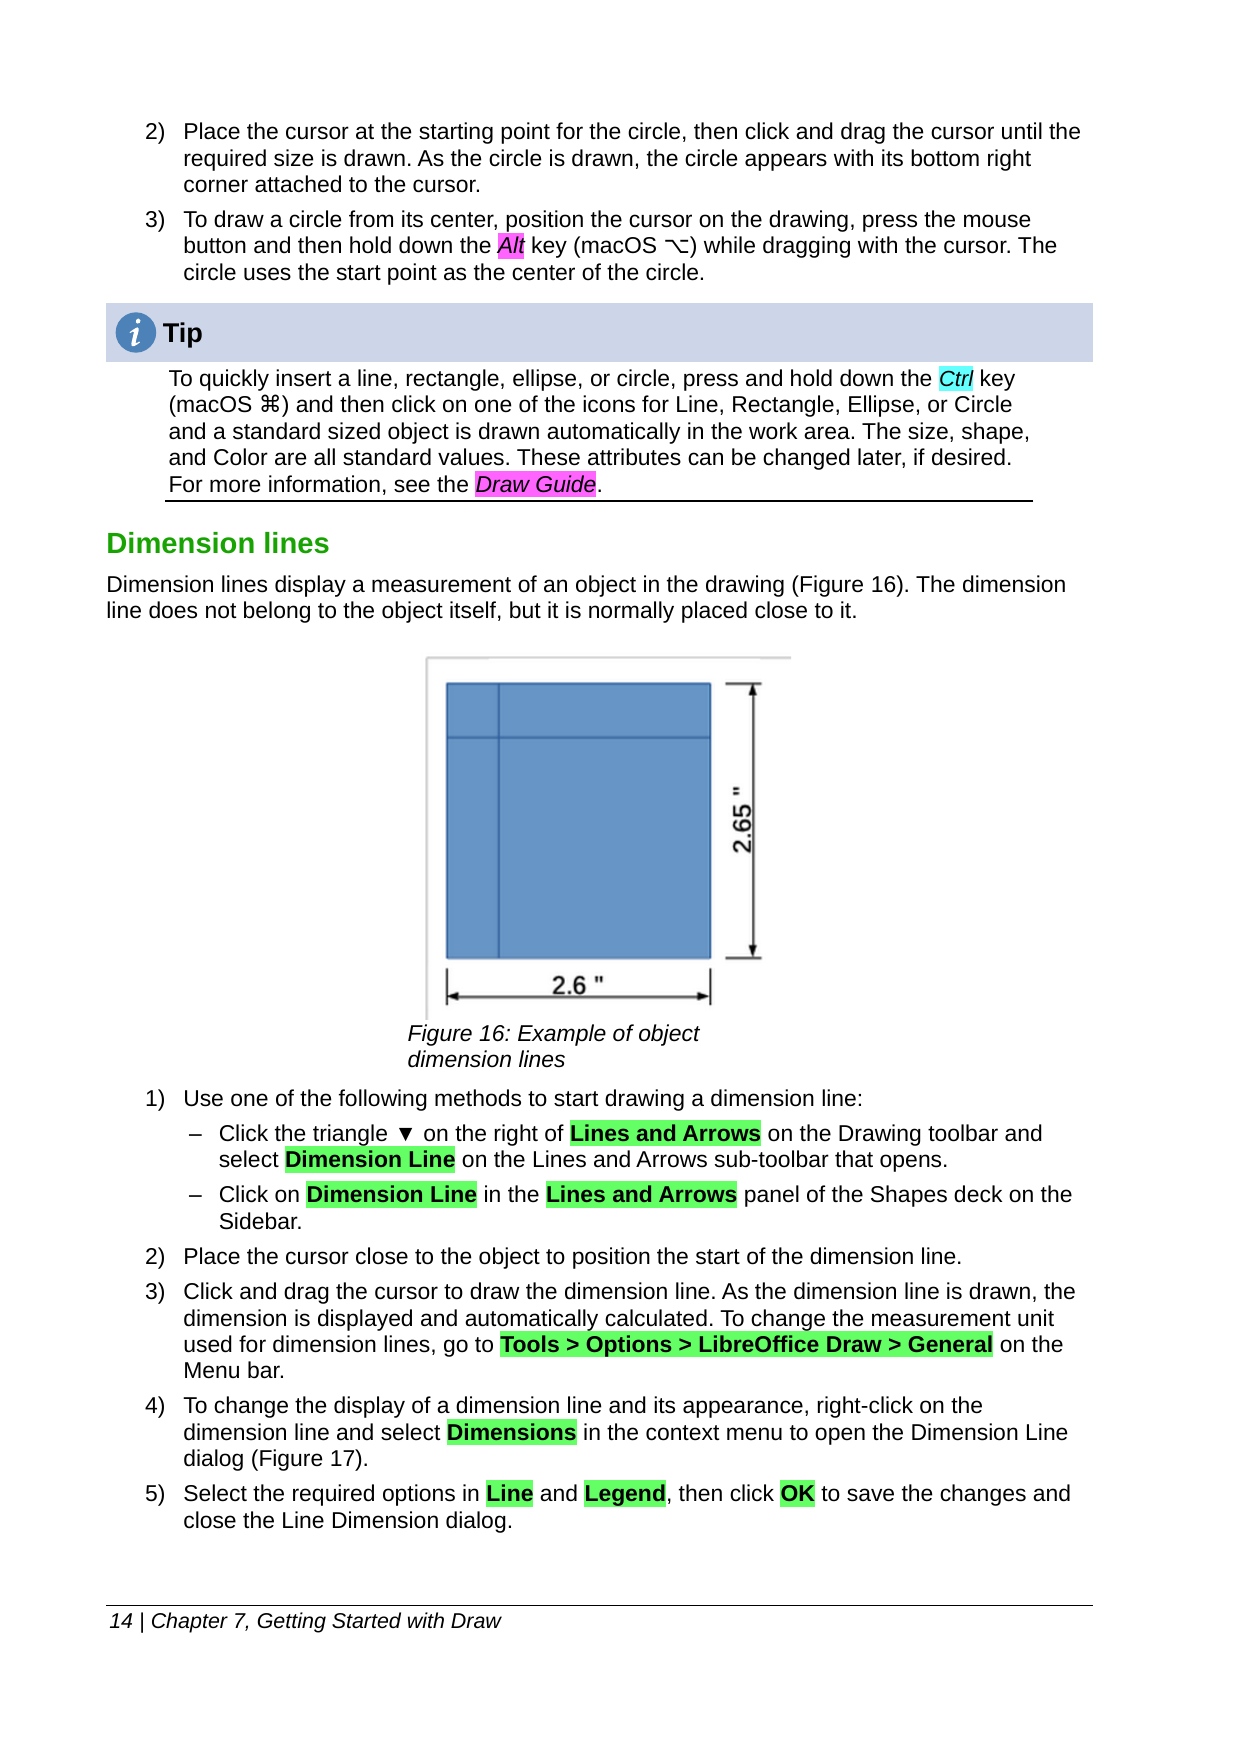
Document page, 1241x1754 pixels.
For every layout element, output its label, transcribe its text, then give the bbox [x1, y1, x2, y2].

text Figure 16: Example of object dimension lines [407, 1020, 791, 1073]
list Click and drag the cursor to draw the dimension line. As the dimension line is drawn, the dimension is displayed and automatically calculated. To change the measurement unit used for dimension lines, go to Tools > Options > LibreOffice Draw > General on the Menu bar. [165, 1278, 1093, 1384]
list Use one of the following methods to start drawing a dimension line: [165, 1085, 1093, 1111]
list Click on Dimension Line in the Lines and Arrows panel of the Shapes deck on the Sidebar. [189, 1181, 1093, 1234]
list Place the cursor at the starting point for the circle, then click and drag the cursor until the required size is drawn. As the circle is drawn, the circle appears with its bottom right corner attached to the cursor. [165, 118, 1093, 197]
picture [407, 636, 792, 1020]
subtitle Dimension lines [106, 526, 1093, 559]
list Place the cursor close to the object to position the start of the dimension line. [165, 1243, 1093, 1269]
list Select the required options in Line and Legend, then click OK to save the changes and close the Line Dimension dialog. [165, 1480, 1093, 1533]
list To change the display of a dimension line and its appearance, right-click on the dimension line and select Dimensions in the context menu to open the Dimension Line dialog (Figure 17). [165, 1392, 1093, 1472]
list Click the triangle ▼ on the right of Lines and Arrows on the Drawing toolbar and select Dimension Line on the Lines and Arrows sub-toolbar that opens. [189, 1120, 1093, 1173]
list To draw a circle from its center, position the cursor on the drawing, press the mouse button and then hold down the Alt key (macOS ⌥) while dragging with the cursor. The circle uses the start point as the center of the circle. [165, 206, 1093, 285]
subtitle Tip [106, 303, 1093, 362]
text Dimension lines display a measurement of an object in the drawing (Figure 16). The dimension line does not belong to the object itself, but it is normally placed close to it. [106, 571, 1093, 624]
text To quickly insert a line, rectangle, ellipse, or circle, press and hold down the Ctrl key (macOS ⌘) and then click on one of the icons for Line, Rectangle, Ellipse, or Circle and a standard sized object is drawn automatically in the work area. The size, shape, and Color are all standard values. These attributes can be changed later, if desired. For more information, see the Draw Guide. [165, 362, 1033, 500]
